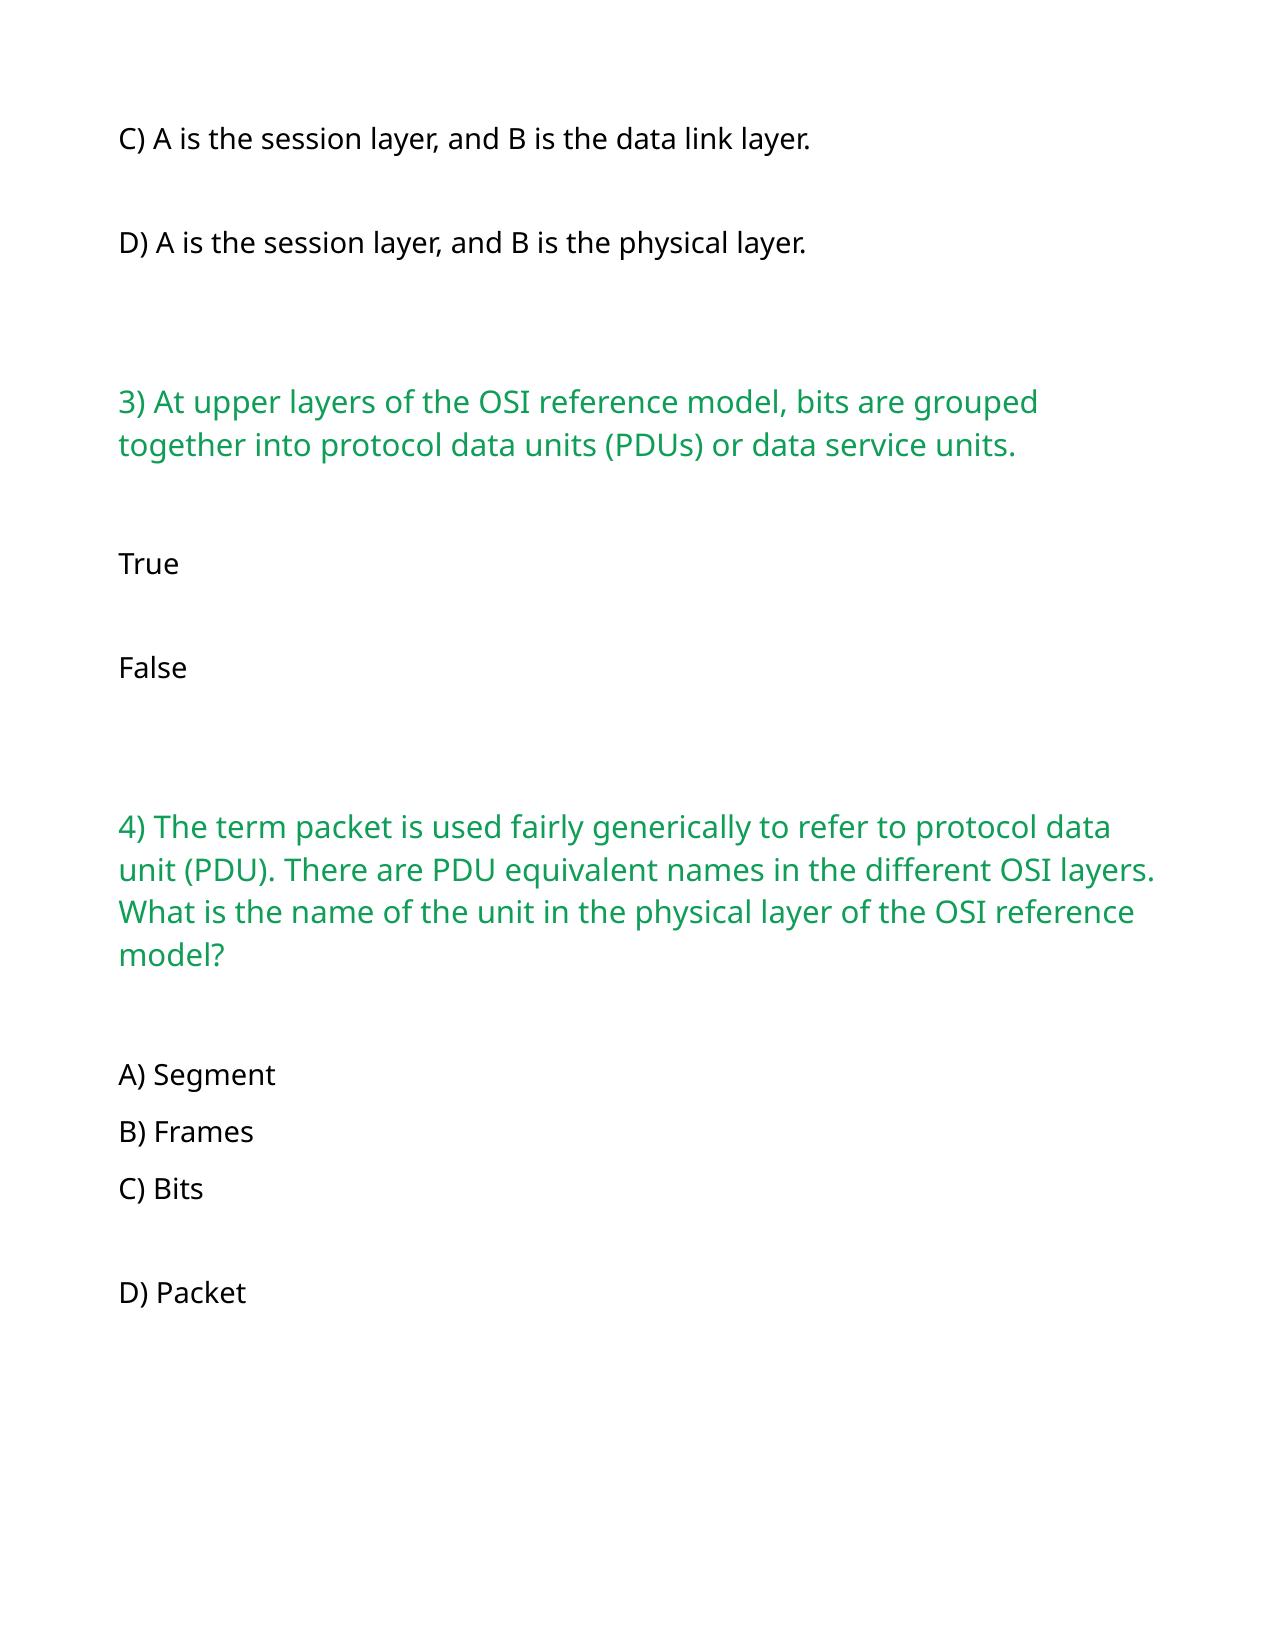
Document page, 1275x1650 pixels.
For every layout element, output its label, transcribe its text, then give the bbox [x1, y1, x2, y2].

text D) Packet [118, 1272, 1157, 1312]
text False [118, 647, 1157, 687]
text C) A is the session layer, and B is the data link layer. [118, 118, 1157, 158]
text A) Segment [118, 1054, 1157, 1093]
text 3) At upper layers of the OSI reference model, bits are grouped together into protocol data units (PDUs) or data service units. [118, 380, 1157, 465]
text [0, 1054, 31, 1085]
text B) Frames [118, 1111, 1157, 1151]
text [0, 1168, 31, 1200]
text [0, 1272, 31, 1304]
text 4) The term packet is used fairly generically to refer to protocol data unit (PDU). There are PDU equivalent names in the different OSI layers. What is the name of the unit in the physical layer of the OSI reference model? [118, 805, 1157, 976]
text [0, 1111, 31, 1142]
text [0, 647, 31, 678]
text D) A is the session layer, and B is the physical layer. [118, 222, 1157, 262]
text C) Bits [118, 1168, 1157, 1208]
text [0, 543, 31, 574]
text True [118, 543, 1157, 583]
